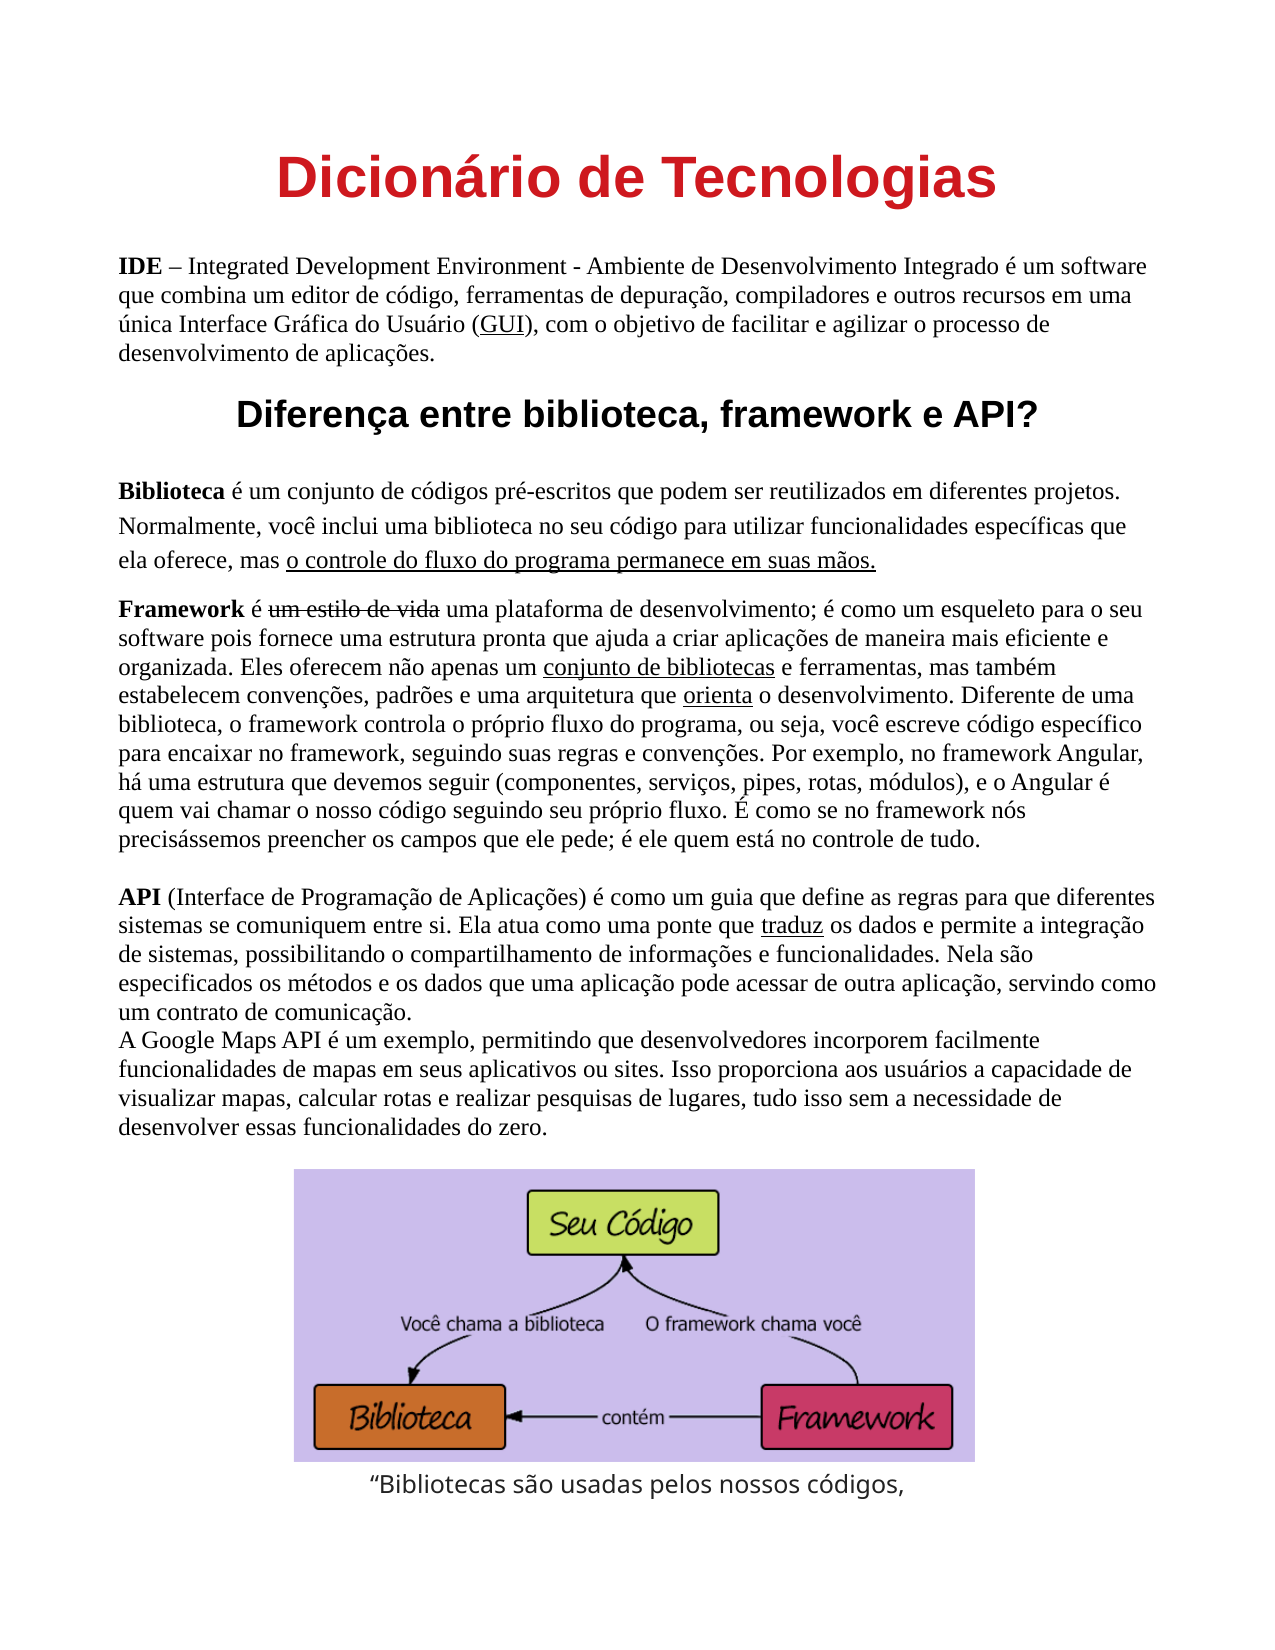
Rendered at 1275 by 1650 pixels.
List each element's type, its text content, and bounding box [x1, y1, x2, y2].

text IDE – Integrated Development Environment - Ambiente de Desenvolvimento Integrado é um software que combina um editor de código, ferramentas de depuração, compiladores e outros recursos em uma única Interface Gráfica do Usuário (GUI), com o objetivo de facilitar e agilizar o processo de desenvolvimento de aplicações. [118, 251, 1157, 366]
text “Bibliotecas são usadas pelos nossos códigos, [118, 1467, 1157, 1501]
title Dicionário de Tecnologias [118, 143, 1157, 210]
text Framework é um estilo de vida uma plataforma de desenvolvimento; é como um esqueleto para o seu software pois fornece uma estrutura pronta que ajuda a criar aplicações de maneira mais eficiente e organizada. Eles oferecem não apenas um conjunto de bibliotecas e ferramentas, mas também estabelecem convenções, padrões e uma arquitetura que orienta o desenvolvimento. Diferente de uma biblioteca, o framework controla o próprio fluxo do programa, ou seja, você escreve código específico para encaixar no framework, seguindo suas regras e convenções. Por exemplo, no framework Angular, há uma estrutura que devemos seguir (componentes, serviços, pipes, rotas, módulos), e o Angular é quem vai chamar o nosso código seguindo seu próprio fluxo. É como se no framework nós precisássemos preencher os campos que ele pede; é ele quem está no controle de tudo. [118, 594, 1157, 853]
text API (Interface de Programação de Aplicações) é como um guia que define as regras para que diferentes sistemas se comuniquem entre si. Ela atua como uma ponte que traduz os dados e permite a integração de sistemas, possibilitando o compartilhamento de informações e funcionalidades. Nela são especificados os métodos e os dados que uma aplicação pode acessar de outra aplicação, servindo como um contrato de comunicação. [118, 882, 1157, 1026]
text Biblioteca é um conjunto de códigos pré-escritos que podem ser reutilizados em diferentes projetos. Normalmente, você inclui uma biblioteca no seu código para utilizar funcionalidades específicas que ela oferece, mas o controle do fluxo do programa permanece em suas mãos. [118, 476, 1157, 574]
subtitle Diferença entre biblioteca, framework e API? [118, 391, 1157, 435]
picture [293, 1169, 975, 1462]
text A Google Maps API é um exemplo, permitindo que desenvolvedores incorporem facilmente funcionalidades de mapas em seus aplicativos ou sites. Isso proporciona aos usuários a capacidade de visualizar mapas, calcular rotas e realizar pesquisas de lugares, tudo isso sem a necessidade de desenvolver essas funcionalidades do zero. [118, 1026, 1157, 1141]
